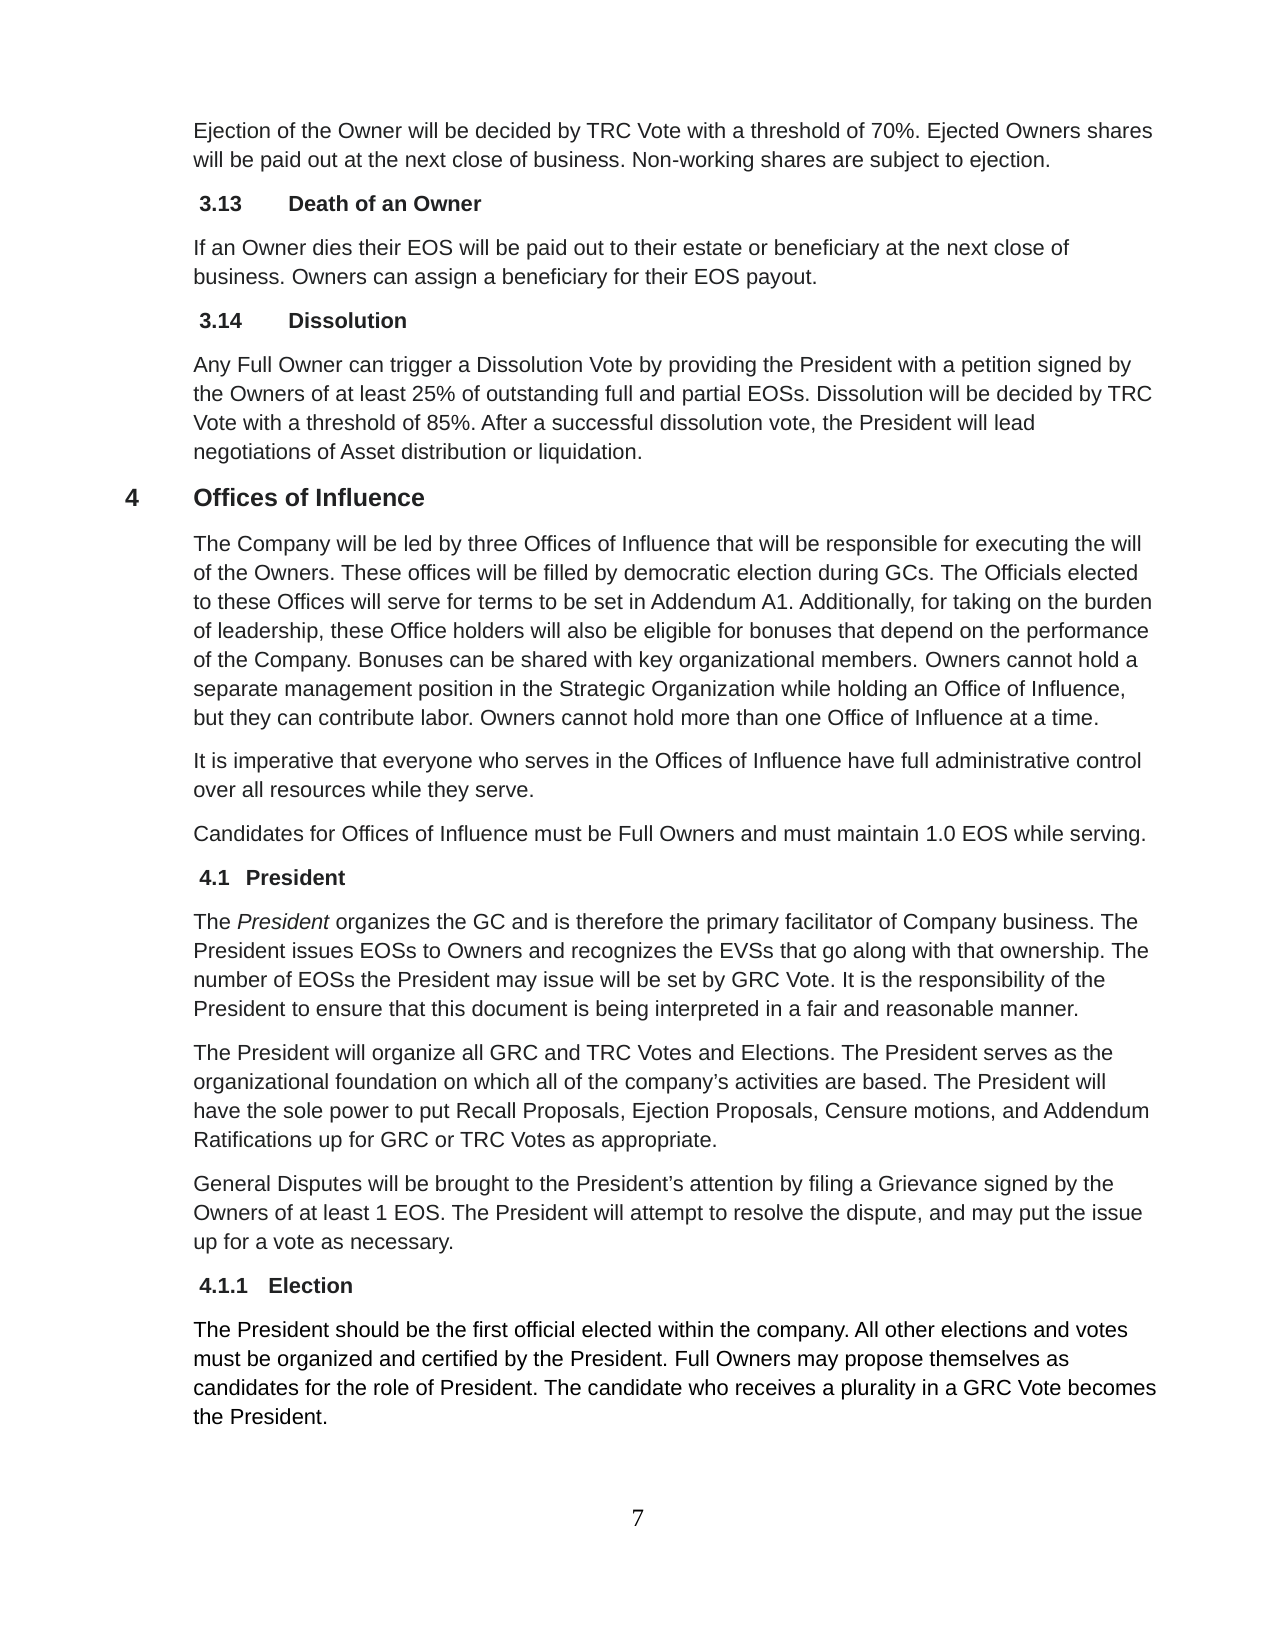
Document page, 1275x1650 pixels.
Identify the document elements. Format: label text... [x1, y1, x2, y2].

list Ejection of the Owner will be decided by TRC Vote with a threshold of 70%. Ejected Owners shares will be paid out at the next close of business. Non-working shares are subject to ejection. [193, 118, 1157, 172]
list General Disputes will be brought to the President’s attention by filing a Grievance signed by the Owners of at least 1 EOS. The President will attempt to resolve the dispute, and may put the issue up for a vote as necessary. [156, 1171, 1157, 1254]
list Any Full Owner can trigger a Dissolution Vote by providing the President with a petition signed by the Owners of at least 25% of outstanding full and partial EOSs. Dissolution will be decided by TRC Vote with a threshold of 85%. After a successful dissolution vote, the President will lead negotiations of Asset distribution or liquidation. [193, 352, 1157, 464]
subtitle Offices of Influence [118, 483, 1157, 511]
list The President should be the first official elected within the company. All other elections and votes must be organized and certified by the President. Full Owners may propose themselves as candidates for the role of President. The candidate who receives a plurality in a GRC Vote becomes the President. [193, 1317, 1157, 1429]
list It is imperative that everyone who serves in the Offices of Influence have full administrative control over all resources while they serve. [118, 748, 1157, 803]
list The Company will be led by three Offices of Influence that will be responsible for executing the will of the Owners. These offices will be filled by democratic election during GCs. The Officials elected to these Offices will serve for terms to be set in Addendum A1. Additionally, for taking on the burden of leadership, these Office holders will also be eligible for bonuses that depend on the performance of the Company. Bonuses can be shared with key organizational members. Owners cannot hold a separate management position in the Strategic Organization while holding an Office of Influence, but they can contribute labor. Owners cannot hold more than one Office of Influence at a time. [118, 531, 1157, 730]
subtitle Dissolution [193, 308, 1157, 333]
list Candidates for Offices of Influence must be Full Owners and must maintain 1.0 EOS while serving. [118, 821, 1157, 847]
list The President organizes the GC and is therefore the primary facilitator of Company business. The President issues EOSs to Owners and recognizes the EVSs that go along with that ownership. The number of EOSs the President may issue will be set by GRC Vote. It is the responsibility of the President to ensure that this document is being interpreted in a fair and reasonable manner. [156, 909, 1157, 1021]
subtitle President [193, 865, 1157, 891]
list If an Owner dies their EOS will be paid out to their estate or beneficiary at the next close of business. Owners can assign a beneficiary for their EOS payout. [193, 235, 1157, 289]
subtitle Election [193, 1273, 1157, 1298]
list The President will organize all GRC and TRC Votes and Elections. The President serves as the organizational foundation on which all of the company’s activities are based. The President will have the sole power to put Recall Proposals, Ejection Proposals, Censure motions, and Addendum Ratifications up for GRC or TRC Votes as appropriate. [156, 1040, 1157, 1152]
subtitle Death of an Owner [193, 191, 1157, 216]
